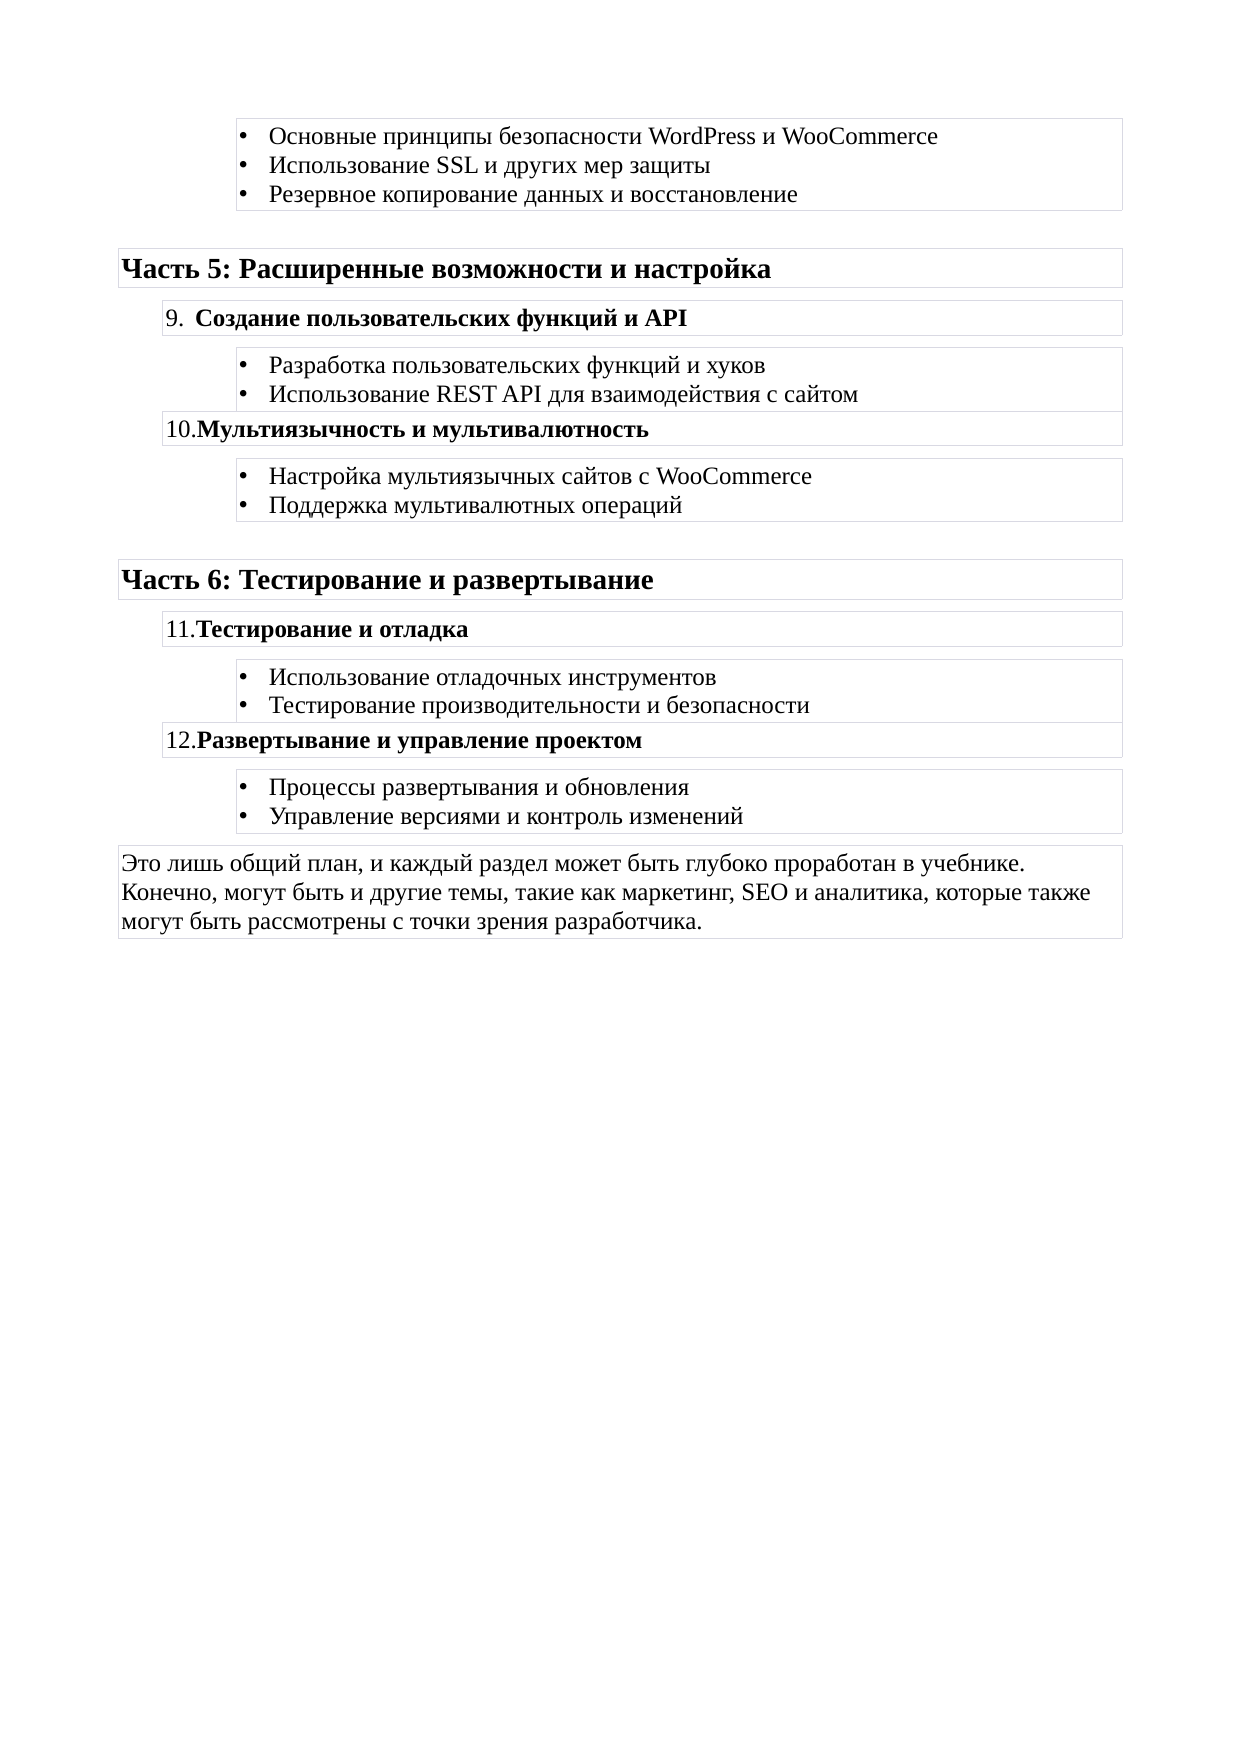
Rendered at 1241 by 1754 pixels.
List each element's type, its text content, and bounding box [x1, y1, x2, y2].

list Использование REST API для взаимодействия с сайтом [237, 376, 1122, 411]
list Использование отладочных инструментов [237, 660, 1122, 687]
list Создание пользовательских функций и API [163, 301, 1122, 335]
list Резервное копирование данных и восстановление [237, 176, 1122, 210]
text Это лишь общий план, и каждый раздел может быть глубоко проработан в учебнике. Конечно, могут быть и другие темы, такие как маркетинг, SEO и аналитика, которые также могут быть рассмотрены с точки зрения разработчика. [119, 846, 1122, 938]
list Использование SSL и других мер защиты [237, 147, 1122, 176]
list Развертывание и управление проектом [163, 723, 1122, 757]
list Разработка пользовательских функций и хуков [237, 348, 1122, 376]
list Тестирование и отладка [163, 612, 1122, 646]
list Процессы развертывания и обновления [237, 770, 1122, 798]
list Поддержка мультивалютных операций [237, 487, 1122, 521]
list Управление версиями и контроль изменений [237, 798, 1122, 833]
subtitle Часть 5: Расширенные возможности и настройка [119, 249, 1122, 287]
list Основные принципы безопасности WordPress и WooCommerce [237, 119, 1122, 147]
subtitle Часть 6: Тестирование и развертывание [119, 560, 1122, 599]
list Мультиязычность и мультивалютность [163, 412, 1122, 445]
list Тестирование производительности и безопасности [237, 687, 1122, 722]
list Настройка мультиязычных сайтов с WooCommerce [237, 459, 1122, 487]
